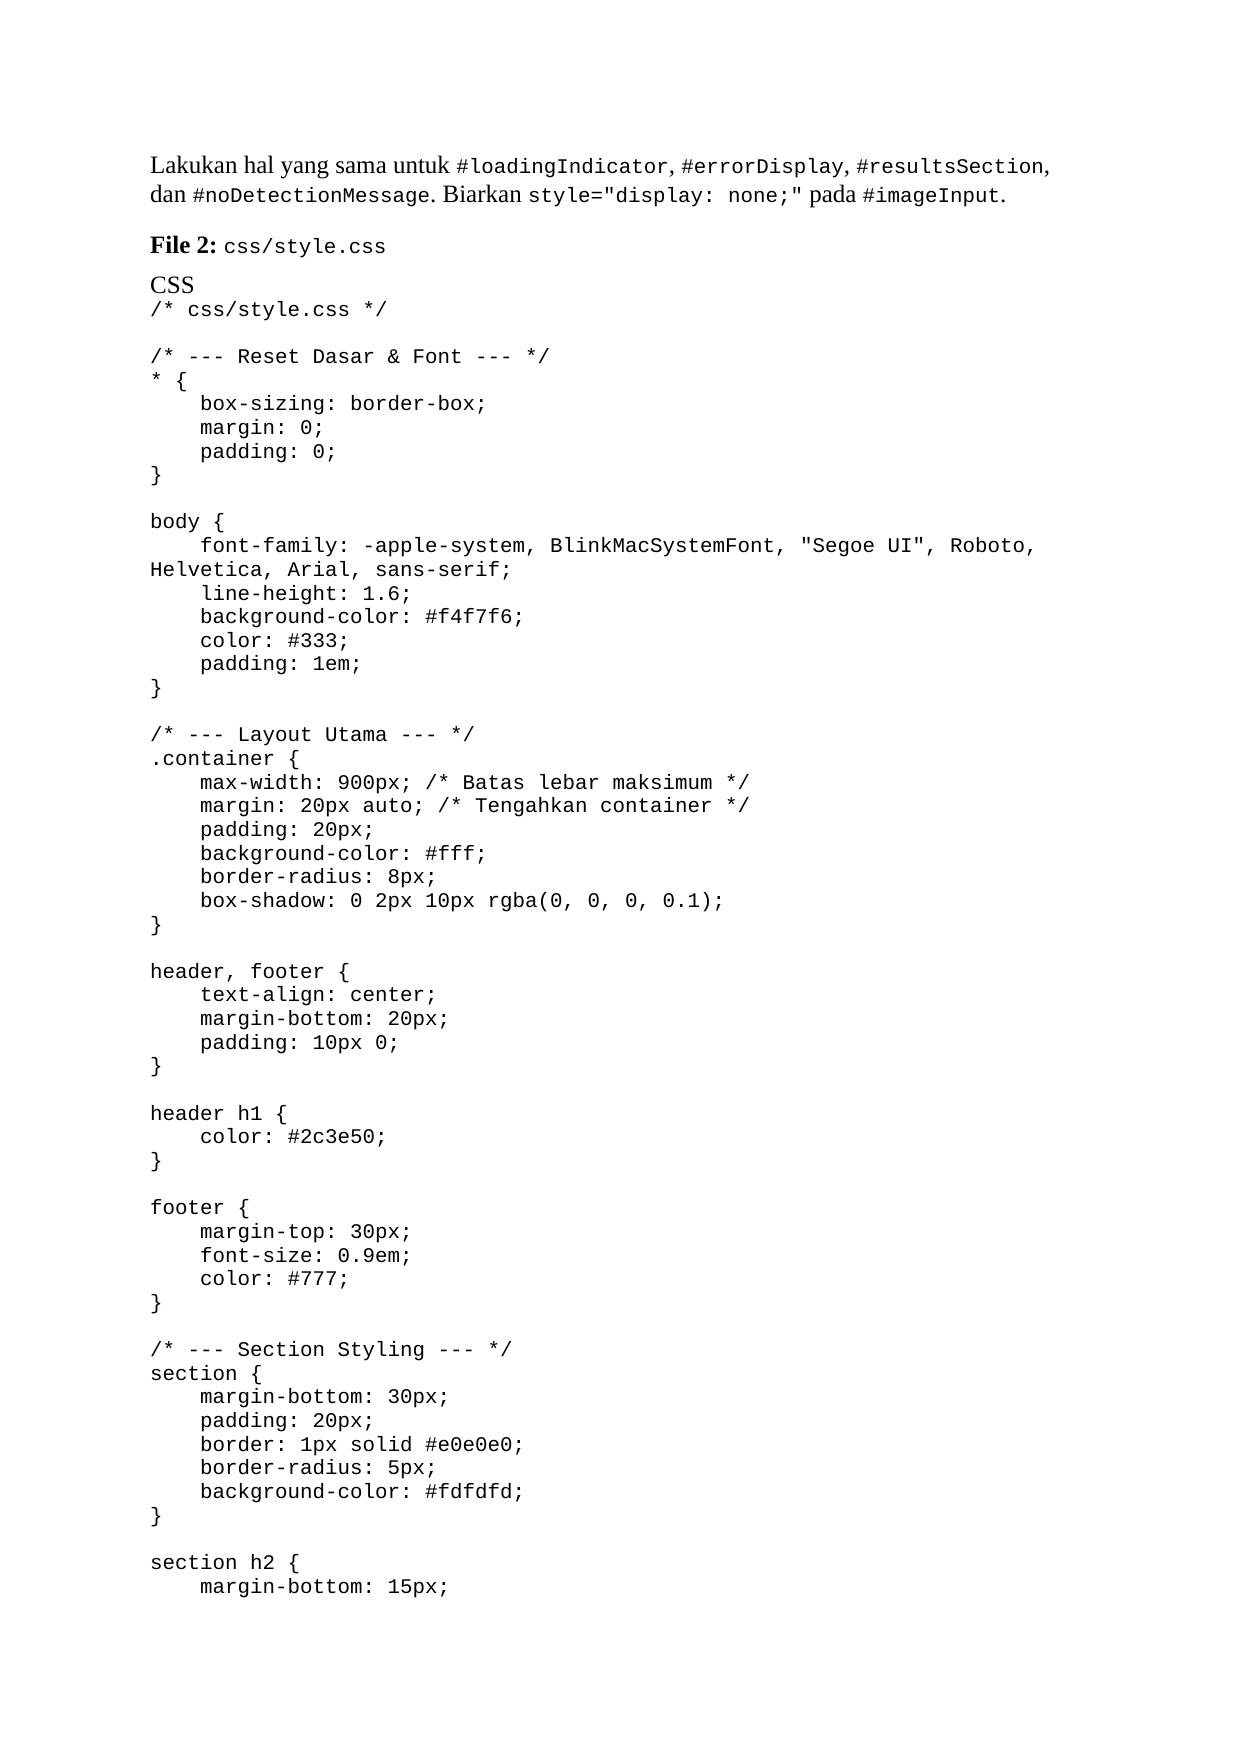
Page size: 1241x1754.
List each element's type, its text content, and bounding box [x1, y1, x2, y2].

text padding: 20px; [150, 819, 1090, 843]
text max-width: 900px; /* Batas lebar maksimum */ [150, 772, 1090, 795]
text } [150, 1505, 1090, 1528]
text color: #777; [150, 1268, 1090, 1292]
text background-color: #fff; [150, 843, 1090, 866]
text /* --- Section Styling --- */ [150, 1339, 1090, 1363]
text margin-top: 30px; [150, 1221, 1090, 1244]
text font-family: -apple-system, BlinkMacSystemFont, "Segoe UI", Roboto, Helvetica, Arial, sans-serif; [150, 535, 1090, 582]
text section { [150, 1363, 1090, 1386]
text font-size: 0.9em; [150, 1244, 1090, 1268]
text /* css/style.css */ [150, 299, 1090, 322]
text text-align: center; [150, 984, 1090, 1008]
text box-sizing: border-box; [150, 393, 1090, 417]
text body { [150, 512, 1090, 535]
text line-height: 1.6; [150, 582, 1090, 606]
text } [150, 913, 1090, 937]
text * { [150, 370, 1090, 393]
text color: #333; [150, 630, 1090, 653]
text margin: 0; [150, 417, 1090, 441]
text } [150, 677, 1090, 701]
text margin-bottom: 30px; [150, 1386, 1090, 1410]
text header h1 { [150, 1103, 1090, 1126]
text margin-bottom: 20px; [150, 1008, 1090, 1032]
text padding: 0; [150, 441, 1090, 464]
text margin: 20px auto; /* Tengahkan container */ [150, 795, 1090, 819]
text box-shadow: 0 2px 10px rgba(0, 0, 0, 0.1); [150, 890, 1090, 913]
text border-radius: 5px; [150, 1457, 1090, 1481]
text /* --- Layout Utama --- */ [150, 724, 1090, 748]
text border-radius: 8px; [150, 866, 1090, 890]
text } [150, 1292, 1090, 1316]
text } [150, 1150, 1090, 1174]
text background-color: #fdfdfd; [150, 1481, 1090, 1505]
text footer { [150, 1197, 1090, 1221]
text padding: 1em; [150, 653, 1090, 677]
text background-color: #f4f7f6; [150, 606, 1090, 630]
text header, footer { [150, 961, 1090, 984]
text } [150, 464, 1090, 488]
text padding: 10px 0; [150, 1032, 1090, 1055]
text /* --- Reset Dasar & Font --- */ [150, 346, 1090, 370]
text CSS [150, 270, 1090, 299]
text } [150, 1055, 1090, 1079]
text margin-bottom: 15px; [150, 1576, 1090, 1599]
text section h2 { [150, 1552, 1090, 1576]
text .container { [150, 748, 1090, 772]
text color: #2c3e50; [150, 1126, 1090, 1150]
text Lakukan hal yang sama untuk #loadingIndicator, #errorDisplay, #resultsSection, dan #noDetectionMessage. Biarkan style="display: none;" pada #imageInput. [150, 150, 1090, 209]
text padding: 20px; [150, 1410, 1090, 1434]
text border: 1px solid #e0e0e0; [150, 1434, 1090, 1457]
text File 2: css/style.css [150, 230, 1090, 259]
